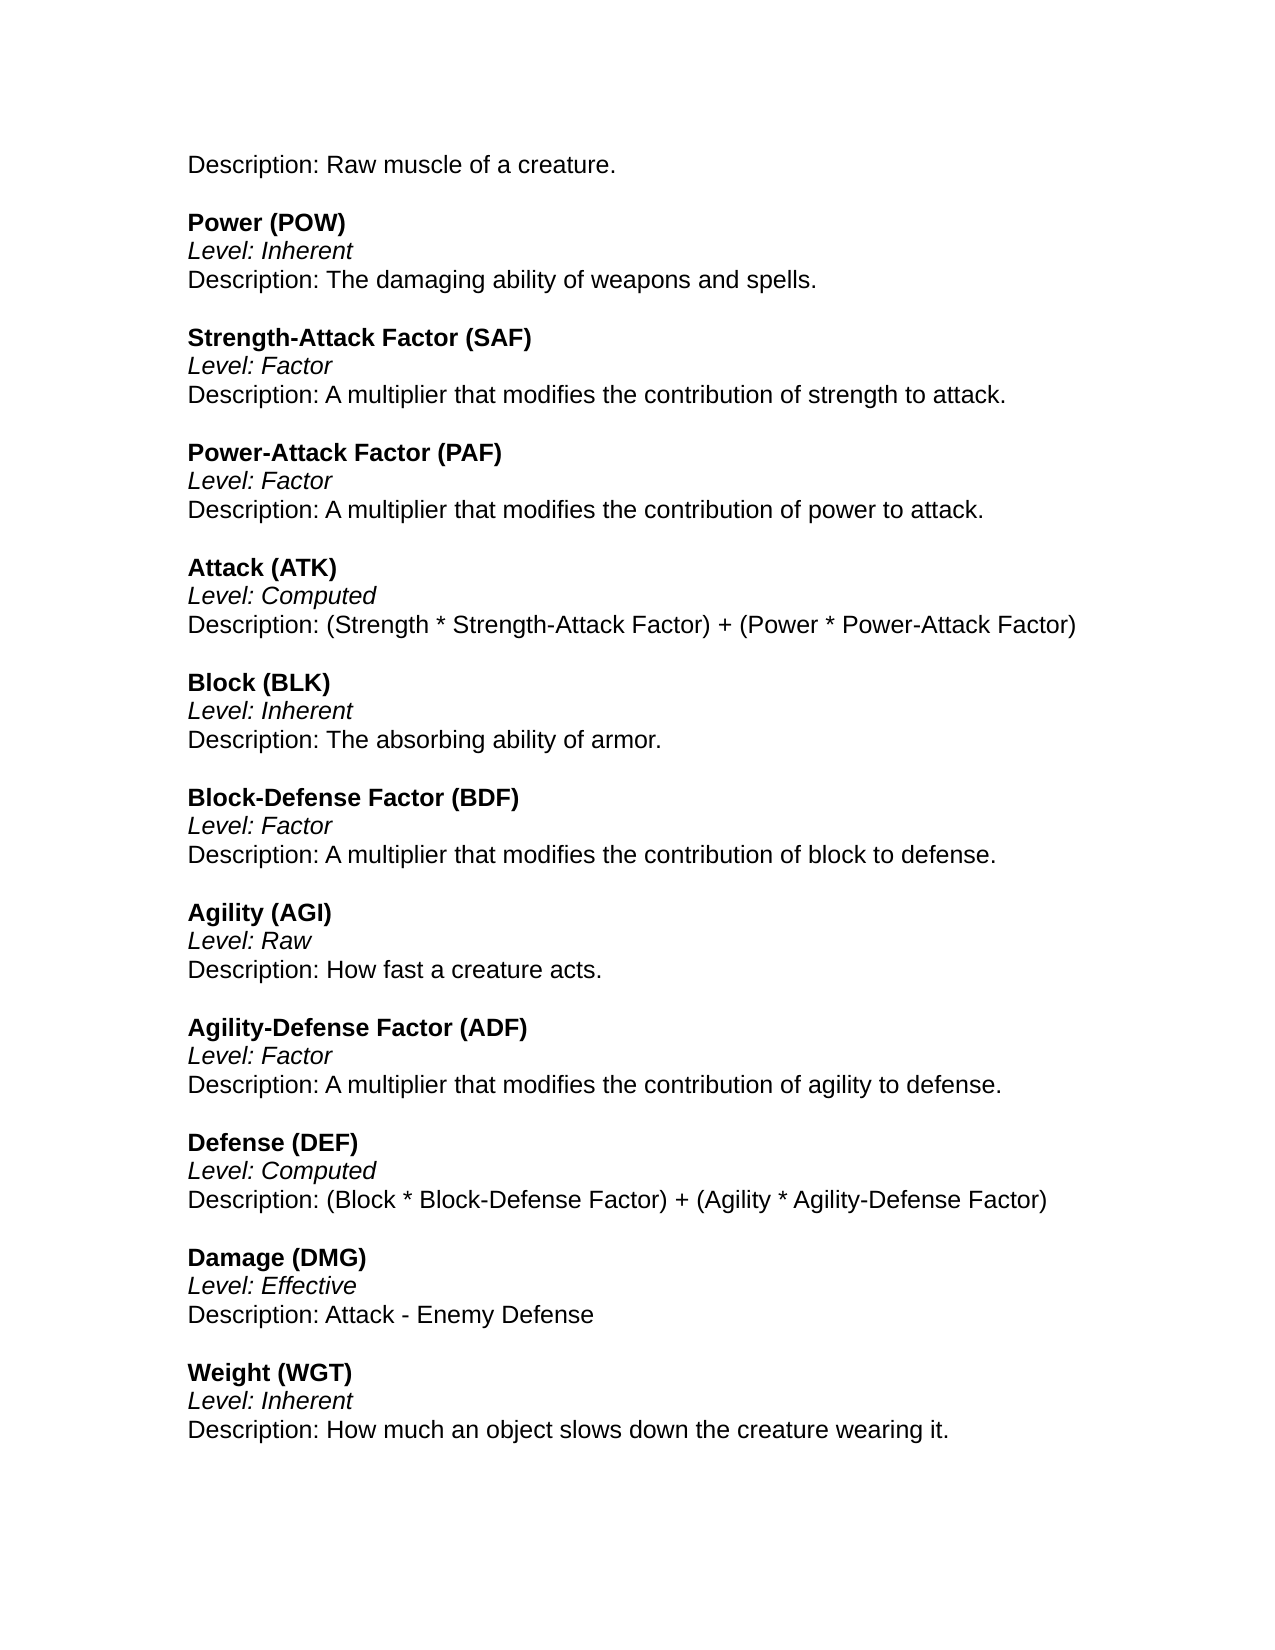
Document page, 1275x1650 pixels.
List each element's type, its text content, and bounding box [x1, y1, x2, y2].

text Strength-Attack Factor (SAF) [187, 322, 1087, 351]
text Power-Attack Factor (PAF) [187, 437, 1087, 466]
text Attack (ATK) [187, 552, 1087, 581]
text Description: How fast a creature acts. [187, 955, 1087, 984]
text Description: A multiplier that modifies the contribution of block to defense. [187, 840, 1087, 869]
text Level: Computed [187, 581, 1087, 610]
text Level: Raw [187, 926, 1087, 955]
text Block (BLK) [187, 667, 1087, 696]
text Weight (WGT) [187, 1357, 1087, 1386]
text Level: Inherent [187, 1386, 1087, 1415]
text Description: Attack - Enemy Defense [187, 1300, 1087, 1329]
text Level: Factor [187, 466, 1087, 495]
text Damage (DMG) [187, 1242, 1087, 1271]
text Level: Factor [187, 1041, 1087, 1070]
text Level: Factor [187, 811, 1087, 840]
text Description: A multiplier that modifies the contribution of agility to defense. [187, 1070, 1087, 1099]
text Level: Effective [187, 1271, 1087, 1300]
text Defense (DEF) [187, 1127, 1087, 1156]
text Description: (Block * Block-Defense Factor) + (Agility * Agility-Defense Factor) [187, 1185, 1087, 1214]
text Block-Defense Factor (BDF) [187, 782, 1087, 811]
text Agility (AGI) [187, 897, 1087, 926]
text Description: A multiplier that modifies the contribution of strength to attack. [187, 380, 1087, 409]
text Level: Computed [187, 1156, 1087, 1185]
text Level: Inherent [187, 696, 1087, 725]
text Description: How much an object slows down the creature wearing it. [187, 1415, 1087, 1444]
text Description: A multiplier that modifies the contribution of power to attack. [187, 495, 1087, 524]
text Level: Factor [187, 351, 1087, 380]
text Description: The absorbing ability of armor. [187, 725, 1087, 754]
text Level: Inherent [187, 236, 1087, 265]
text Agility-Defense Factor (ADF) [187, 1012, 1087, 1041]
text Description: The damaging ability of weapons and spells. [187, 265, 1087, 294]
text Description: (Strength * Strength-Attack Factor) + (Power * Power-Attack Factor) [187, 610, 1087, 639]
text Power (POW) [187, 207, 1087, 236]
text Description: Raw muscle of a creature. [187, 150, 1087, 179]
